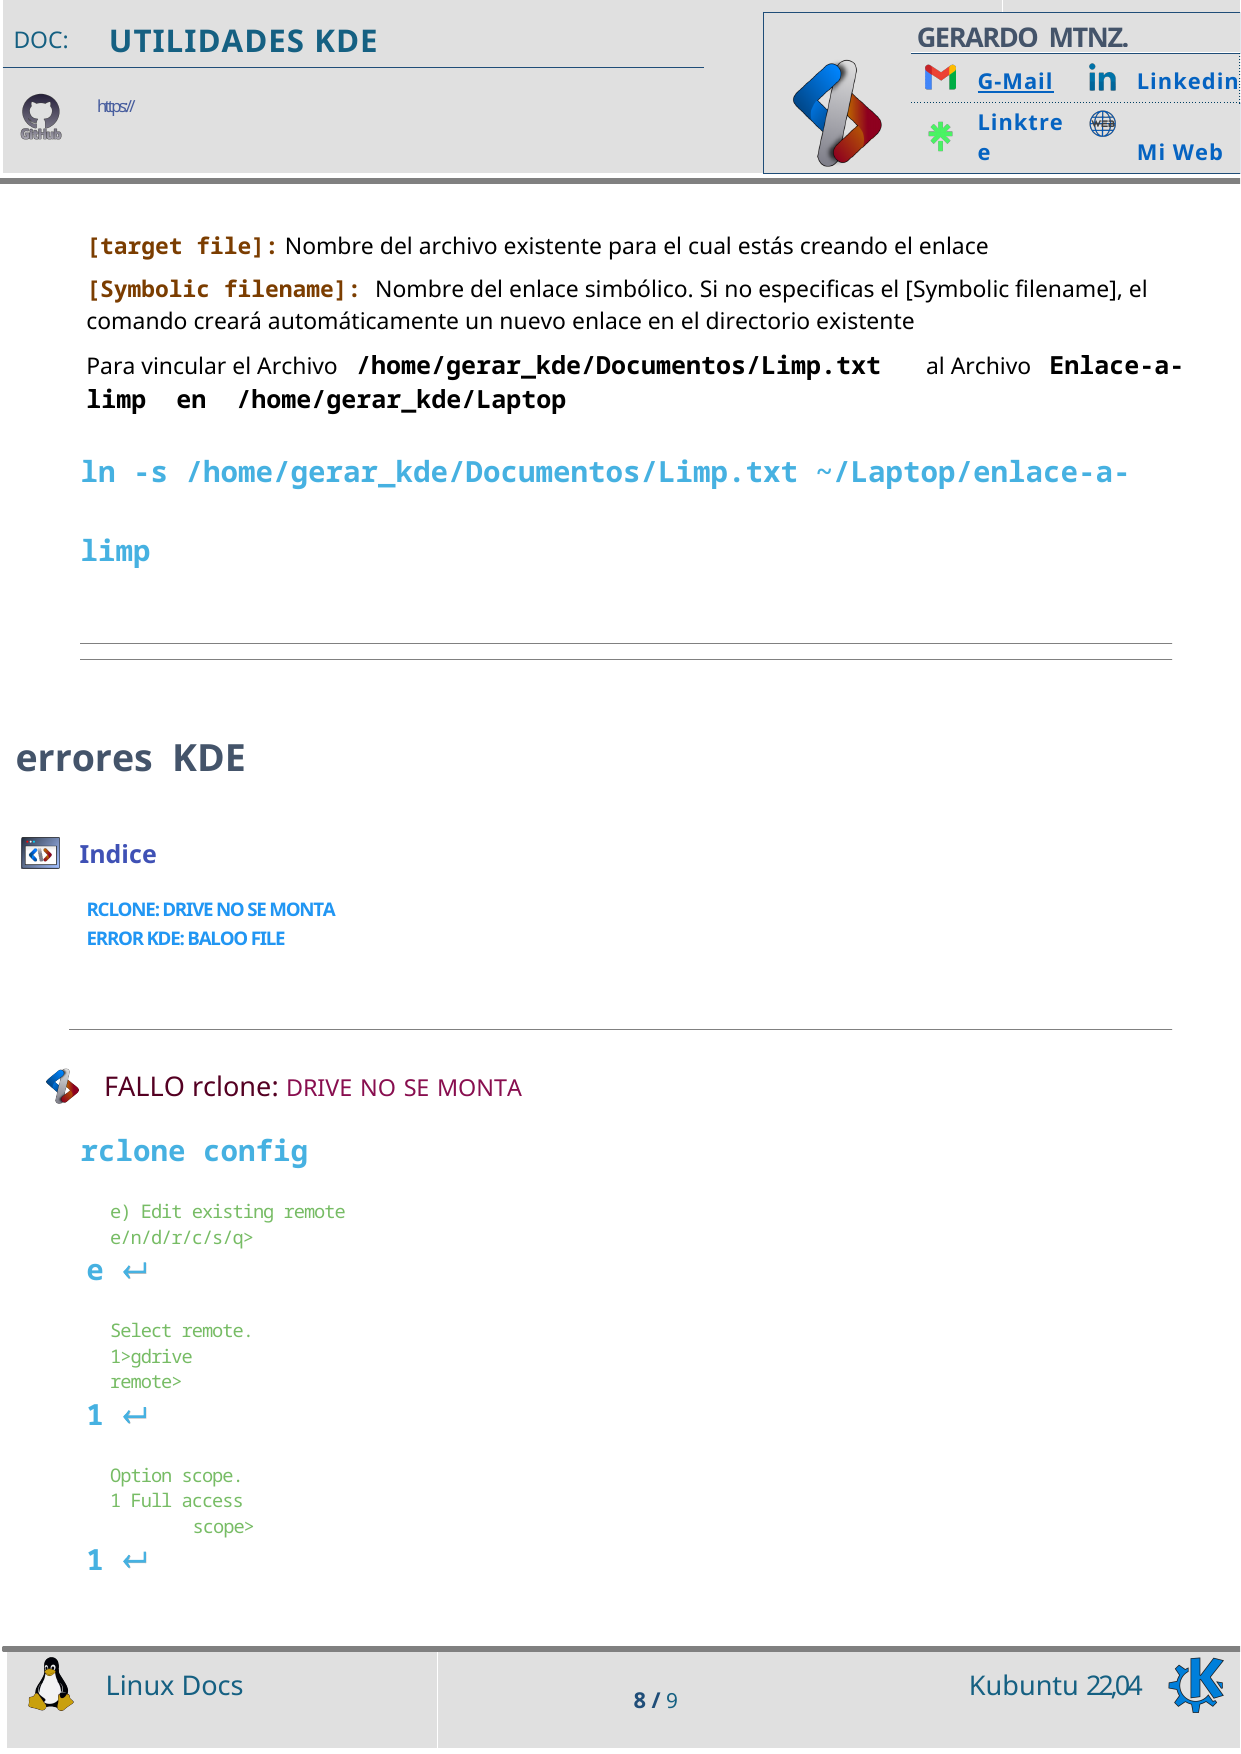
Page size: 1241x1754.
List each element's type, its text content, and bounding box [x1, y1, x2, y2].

text Para vincular el Archivo /home/gerar_kde/Documentos/Limp.txt al Archivo Enlace-a-limp en /home/gerar_kde/Laptop [86, 348, 1190, 416]
table_cell [86, 953, 364, 982]
table_cell [630, 953, 901, 982]
picture [46, 1068, 79, 1104]
table_header [630, 894, 901, 923]
picture [924, 61, 957, 94]
text Select remote. [110, 1318, 1172, 1343]
text [target file]: Nombre del archivo existente para el cual estás creando el enlace [86, 230, 1172, 262]
text e/n/d/r/c/s/q> [110, 1224, 1172, 1249]
picture [20, 1655, 80, 1715]
picture [21, 837, 60, 869]
table_header [364, 894, 630, 923]
picture [1086, 107, 1119, 140]
picture [1166, 1655, 1226, 1715]
picture [925, 121, 956, 152]
text 1  [86, 1394, 1172, 1434]
text 1 Full access [110, 1488, 1172, 1513]
text 1  [86, 1539, 1172, 1578]
text Option scope. [110, 1462, 1172, 1488]
table_cell [364, 953, 630, 982]
subtitle Indice [21, 837, 1172, 871]
text remote> [110, 1369, 1172, 1394]
text 1>gdrive [110, 1343, 1172, 1369]
table_cell ERROR KDE: BALOO FILE [86, 924, 364, 953]
picture [783, 53, 891, 167]
text e  [86, 1249, 1172, 1289]
table_cell [630, 924, 901, 953]
text e) Edit existing remote [110, 1198, 1172, 1224]
table_header [901, 894, 1174, 923]
table_cell [901, 953, 1174, 982]
text ln -s /home/gerar_kde/Documentos/Limp.txt ~/Laptop/enlace-a-limp [80, 451, 1172, 570]
subtitle errores KDE [15, 731, 1172, 782]
text scope> [192, 1513, 1172, 1539]
text [Symbolic filename]: Nombre del enlace simbólico. Si no especificas el [Symbolic filename], el comando creará automáticamente un nuevo enlace en el directorio existente [86, 273, 1172, 336]
subtitle FALLO rclone: drive no se monta [45, 1065, 1172, 1104]
table_header RCLONE: DRIVE NO SE MONTA [86, 894, 364, 923]
text rclone config [80, 1130, 1172, 1170]
table_cell [901, 924, 1174, 953]
picture [12, 89, 70, 144]
table_cell [364, 924, 630, 953]
picture [1086, 61, 1119, 94]
